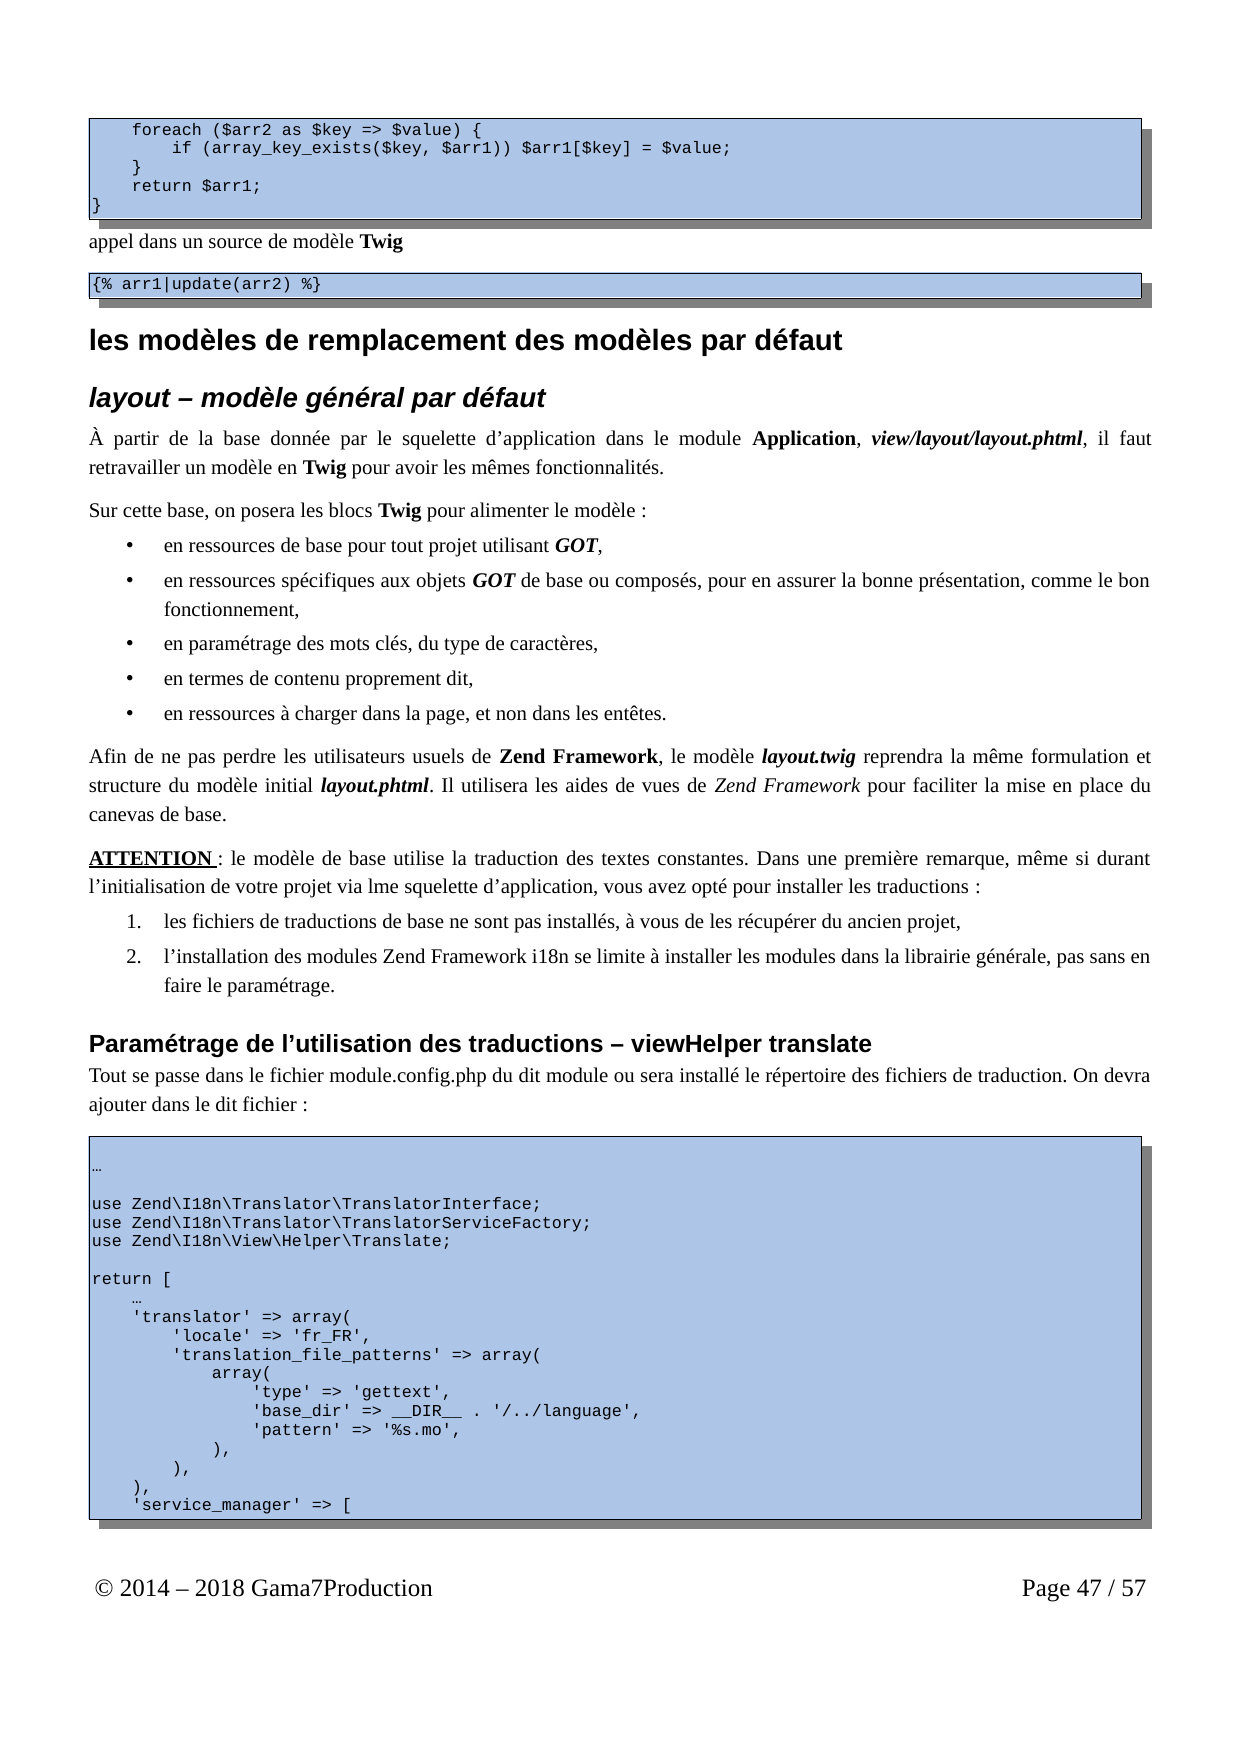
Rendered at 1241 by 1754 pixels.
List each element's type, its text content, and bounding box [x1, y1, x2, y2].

text return $arr1; [90, 175, 1141, 193]
text Sur cette base, on posera les blocs Twig pour alimenter le modèle : [88, 498, 1152, 522]
text ATTENTION : le modèle de base utilise la traduction des textes constantes. Dans une première remarque, même si durant l’initialisation de votre projet via lme squelette d’application, vous avez opté pour installer les traductions : [88, 845, 1152, 898]
text use Zend\I18n\Translator\TranslatorServiceFactory; [90, 1211, 1141, 1230]
text } [90, 156, 1141, 175]
text foreach ($arr2 as $key => $value) { [90, 119, 1141, 137]
text if (array_key_exists($key, $arr1)) $arr1[$key] = $value; [90, 137, 1141, 156]
text ), [90, 1475, 1141, 1494]
text return [ [90, 1268, 1141, 1287]
text use Zend\I18n\Translator\TranslatorInterface; [90, 1192, 1141, 1211]
text 'translator' => array( [90, 1305, 1141, 1324]
text ), [90, 1437, 1141, 1456]
list en ressources de base pour tout projet utilisant GOT, [126, 533, 1152, 557]
subtitle Paramétrage de l’utilisation des traductions – viewHelper translate [88, 1029, 1152, 1057]
list en ressources à charger dans la page, et non dans les entêtes. [126, 701, 1152, 725]
text 'service_manager' => [ [90, 1494, 1141, 1519]
list en termes de contenu proprement dit, [126, 666, 1152, 690]
text use Zend\I18n\View\Helper\Translate; [90, 1230, 1141, 1249]
text {% arr1|update(arr2) %} [90, 274, 1141, 297]
list en ressources spécifiques aux objets GOT de base ou composés, pour en assurer la bonne présentation, comme le bon fonctionnement, [126, 568, 1152, 621]
text Afin de ne pas perdre les utilisateurs usuels de Zend Framework, le modèle layout.twig reprendra la même formulation et structure du modèle initial layout.phtml. Il utilisera les aides de vues de Zend Framework pour faciliter la mise en place du canevas de base. [88, 744, 1152, 826]
text … [90, 1287, 1141, 1305]
text 'base_dir' => __DIR__ . '/../language', [90, 1400, 1141, 1418]
subtitle les modèles de remplacement des modèles par défaut [88, 323, 1152, 356]
text 'pattern' => '%s.mo', [90, 1418, 1141, 1437]
text appel dans un source de modèle Twig [88, 229, 1152, 253]
text Tout se passe dans le fichier module.config.php du dit module ou sera installé le répertoire des fichiers de traduction. On devra ajouter dans le dit fichier : [88, 1063, 1152, 1116]
subtitle layout – modèle général par défaut [88, 381, 1152, 413]
text array( [90, 1362, 1141, 1381]
list en paramétrage des mots clés, du type de caractères, [126, 631, 1152, 655]
list les fichiers de traductions de base ne sont pas installés, à vous de les récupérer du ancien projet, [126, 909, 1152, 933]
text 'type' => 'gettext', [90, 1381, 1141, 1400]
text } [90, 193, 1141, 218]
text À partir de la base donnée par le squelette d’application dans le module Application, view/layout/layout.phtml, il faut retravailler un modèle en Twig pour avoir les mêmes fonctionnalités. [88, 426, 1152, 479]
text 'translation_file_patterns' => array( [90, 1343, 1141, 1362]
text ), [90, 1456, 1141, 1475]
list l’installation des modules Zend Framework i18n se limite à installer les modules dans la librairie générale, pas sans en faire le paramétrage. [126, 944, 1152, 997]
text … [90, 1154, 1141, 1173]
text 'locale' => 'fr_FR', [90, 1324, 1141, 1343]
